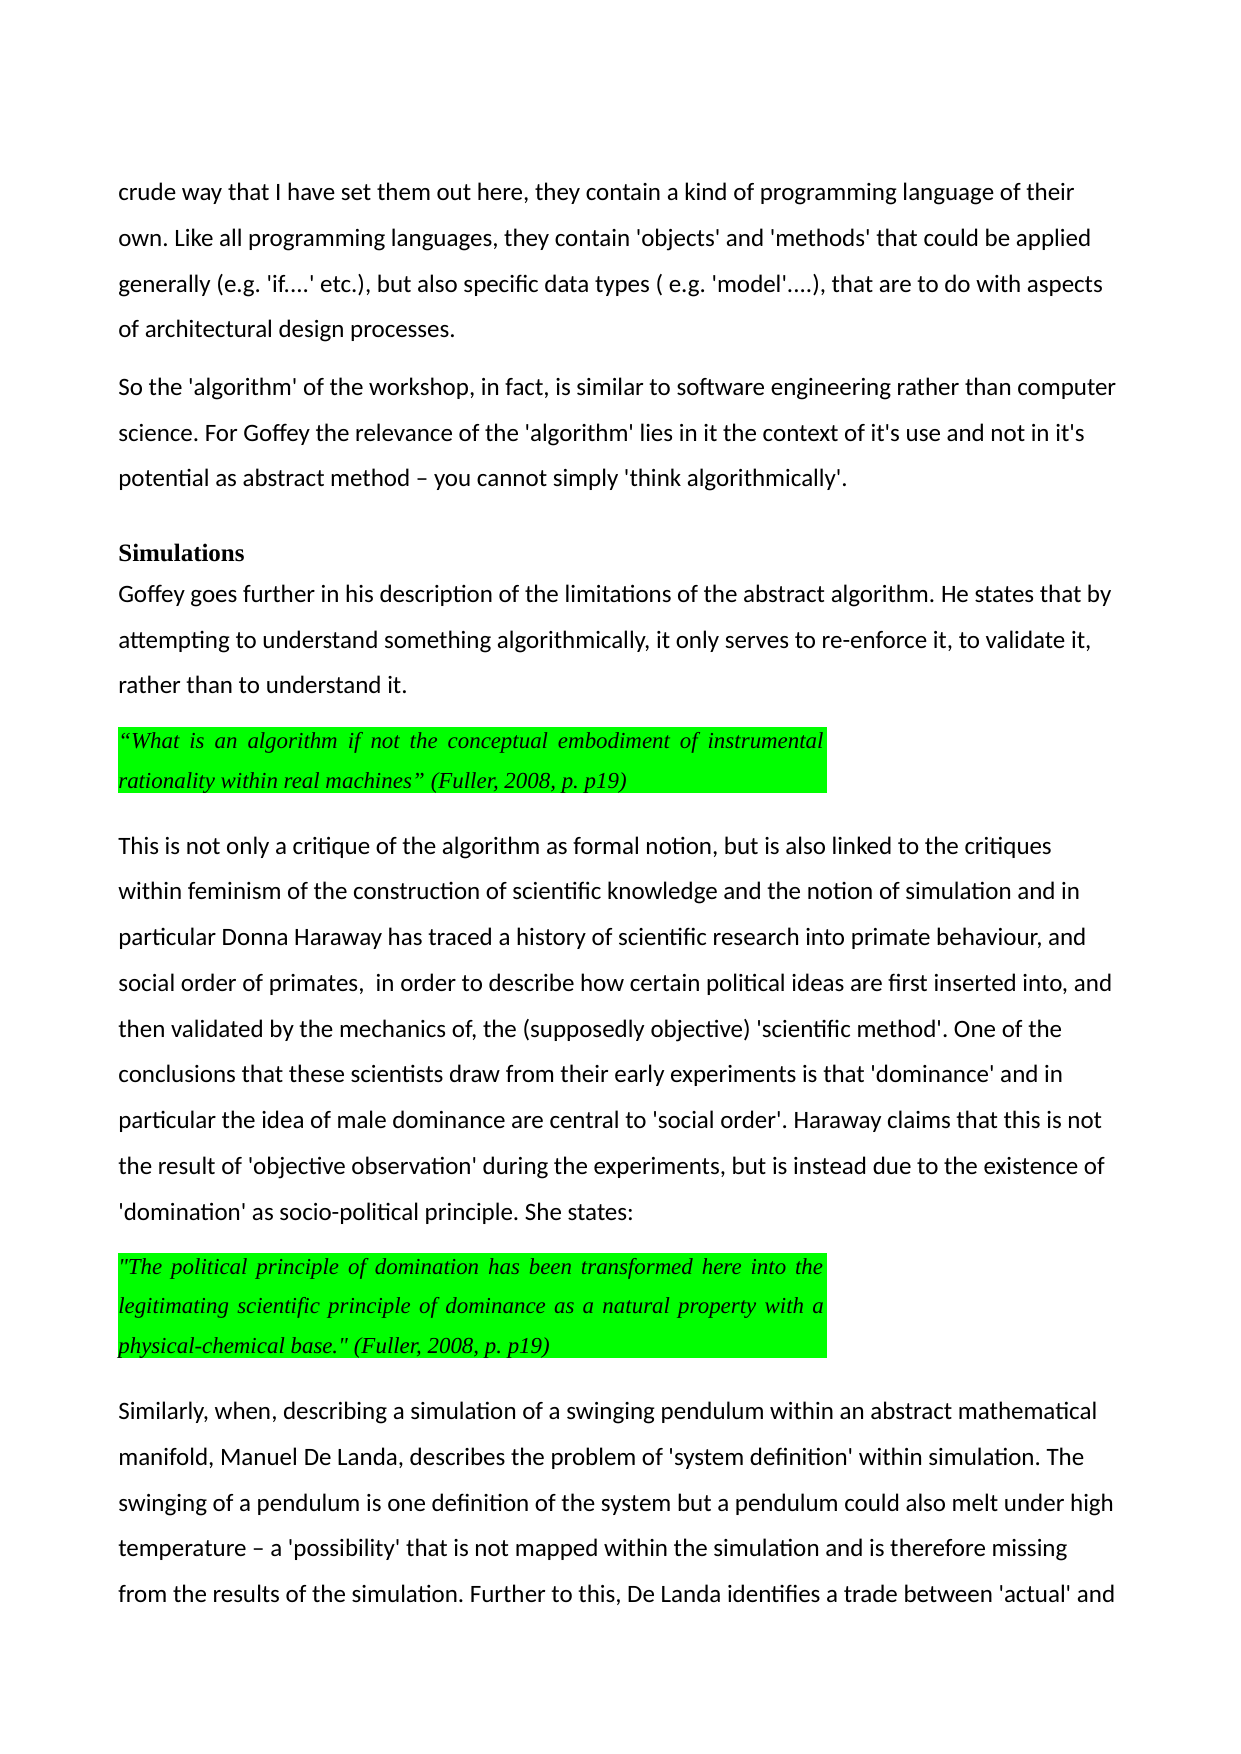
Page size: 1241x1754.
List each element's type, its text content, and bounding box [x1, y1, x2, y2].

text “What is an algorithm if not the conceptual embodiment of instrumental rationality within real machines” (Fuller, 2008, p. p19) [118, 727, 827, 793]
text So the 'algorithm' of the workshop, in fact, is similar to software engineering rather than computer science. For Goffey the relevance of the 'algorithm' lies in it the context of it's use and not in it's potential as abstract method – you cannot simply 'think algorithmically'. [118, 371, 1122, 493]
subtitle Simulations [118, 538, 1122, 566]
text "The political principle of domination has been transformed here into the legitimating scientific principle of dominance as a natural property with a physical-chemical base." (Fuller, 2008, p. p19) [118, 1253, 827, 1358]
text Goffey goes further in his description of the limitations of the abstract algorithm. He states that by attempting to understand something algorithmically, it only serves to re-enforce it, to validate it, rather than to understand it. [118, 578, 1122, 700]
text Similarly, when, describing a simulation of a swinging pendulum within an abstract mathematical manifold, Manuel De Landa, describes the problem of 'system definition' within simulation. The swinging of a pendulum is one definition of the system but a pendulum could also melt under high temperature – a 'possibility' that is not mapped within the simulation and is therefore missing from the results of the simulation. Further to this, De Landa identifies a trade between 'actual' and [118, 1395, 1122, 1609]
text This is not only a critique of the algorithm as formal notion, but is also linked to the critiques within feminism of the construction of scientific knowledge and the notion of simulation and in particular Donna Haraway has traced a history of scientific research into primate behaviour, and social order of primates, in order to describe how certain political ideas are first inserted into, and then validated by the mechanics of, the (supposedly objective) 'scientific method'. One of the conclusions that these scientists draw from their early experiments is that 'dominance' and in particular the idea of male dominance are central to 'social order'. Haraway claims that this is not the result of 'objective observation' during the experiments, but is instead due to the existence of 'domination' as socio-political principle. She states: [118, 830, 1122, 1226]
text crude way that I have set them out here, they contain a kind of programming language of their own. Like all programming languages, they contain 'objects' and 'methods' that could be applied generally (e.g. 'if....' etc.), but also specific data types ( e.g. 'model'....), that are to do with aspects of architectural design processes. [118, 176, 1122, 344]
